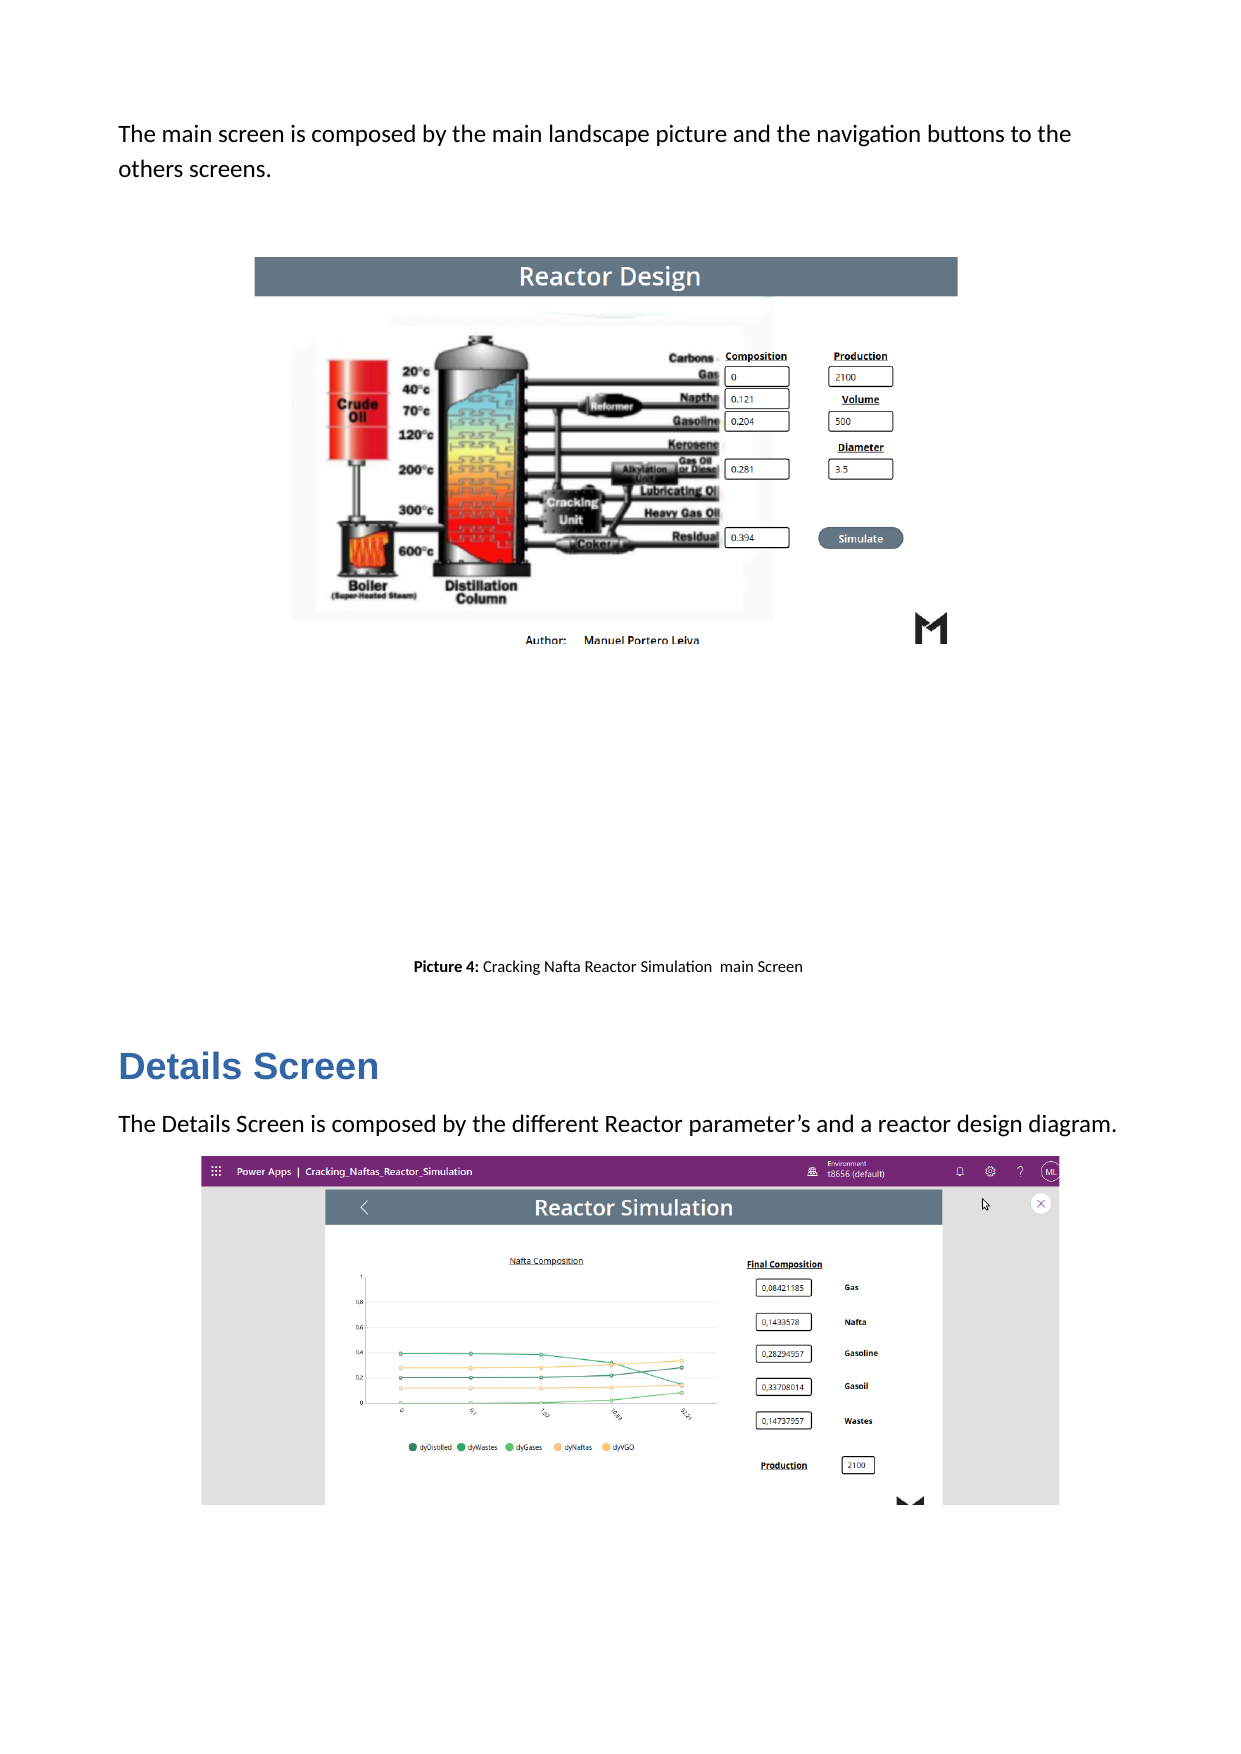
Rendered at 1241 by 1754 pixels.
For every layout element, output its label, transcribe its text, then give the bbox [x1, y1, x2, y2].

text Picture 4: Cracking Nafta Reactor Simulation main Screen [118, 956, 1122, 976]
text The Details Screen is composed by the different Reactor parameter’s and a reactor design diagram. [118, 1108, 1122, 1139]
picture [201, 1156, 1060, 1505]
text The main screen is composed by the main landscape picture and the navigation buttons to the others screens. [118, 118, 1122, 184]
picture [254, 257, 958, 644]
text Details Screen [118, 1043, 1122, 1087]
